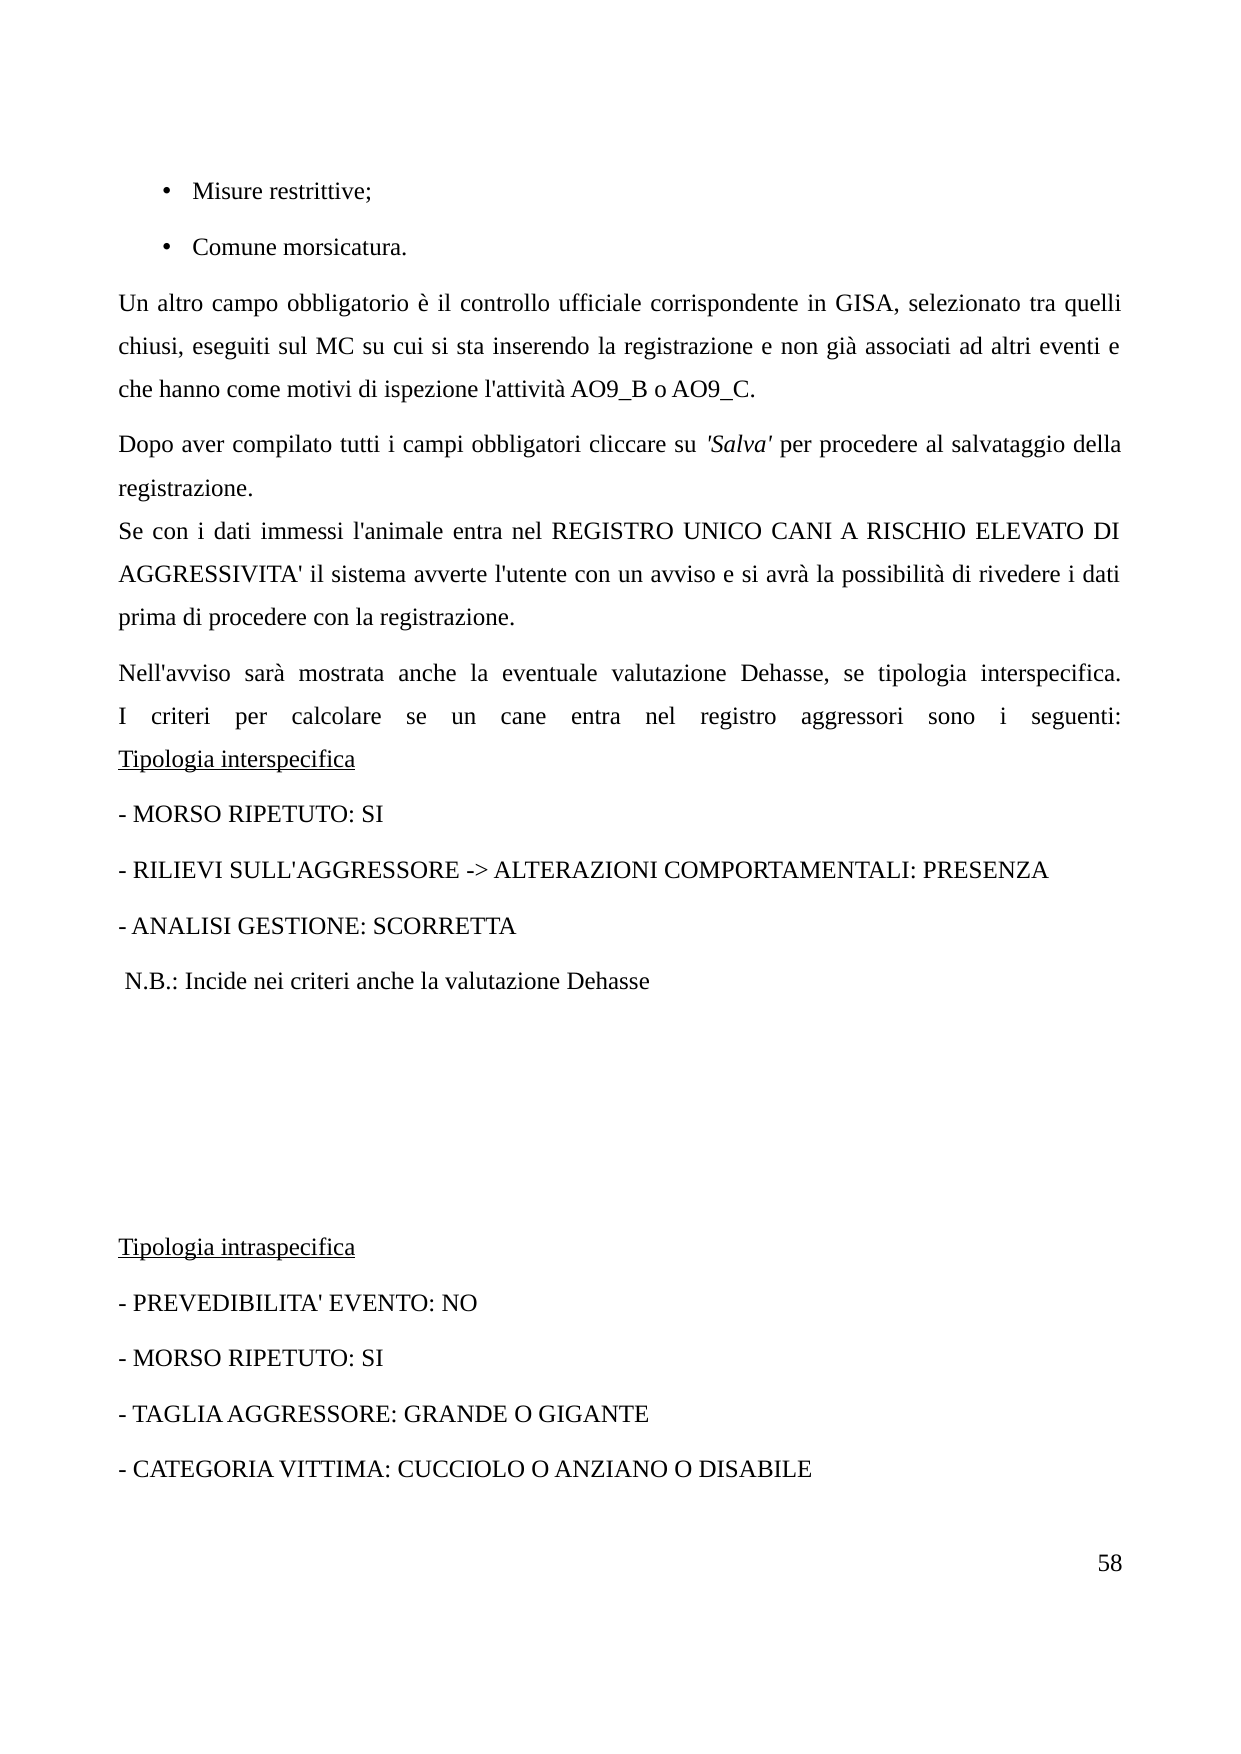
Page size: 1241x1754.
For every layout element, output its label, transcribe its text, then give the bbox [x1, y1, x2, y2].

list Misure restrittive; [162, 176, 1122, 205]
text - TAGLIA AGGRESSORE: GRANDE O GIGANTE [118, 1399, 1122, 1428]
text N.B.: Incide nei criteri anche la valutazione Dehasse [118, 966, 1122, 995]
text Un altro campo obbligatorio è il controllo ufficiale corrispondente in GISA, selezionato tra quelli chiusi, eseguiti sul MC su cui si sta inserendo la registrazione e non già associati ad altri eventi e che hanno come motivi di ispezione l'attività AO9_B o AO9_C. [118, 288, 1122, 403]
text - ANALISI GESTIONE: SCORRETTA [118, 911, 1122, 939]
text Tipologia intraspecifica [118, 1189, 1122, 1261]
text - CATEGORIA VITTIMA: CUCCIOLO O ANZIANO O DISABILE [118, 1454, 1122, 1483]
text - PREVEDIBILITA' EVENTO: NO [118, 1288, 1122, 1316]
text Nell'avviso sarà mostrata anche la eventuale valutazione Dehasse, se tipologia interspecifica. I criteri per calcolare se un cane entra nel registro aggressori sono i seguenti: Tipologia interspecifica [118, 658, 1122, 773]
text - MORSO RIPETUTO: SI [118, 799, 1122, 828]
text Dopo aver compilato tutti i campi obbligatori cliccare su 'Salva' per procedere al salvataggio della registrazione. Se con i dati immessi l'animale entra nel REGISTRO UNICO CANI A RISCHIO ELEVATO DI AGGRESSIVITA' il sistema avverte l'utente con un avviso e si avrà la possibilità di rivedere i dati prima di procedere con la registrazione. [118, 429, 1122, 631]
text - MORSO RIPETUTO: SI [118, 1343, 1122, 1372]
list Comune morsicatura. [162, 232, 1122, 261]
text - RILIEVI SULL'AGGRESSORE -> ALTERAZIONI COMPORTAMENTALI: PRESENZA [118, 855, 1122, 884]
